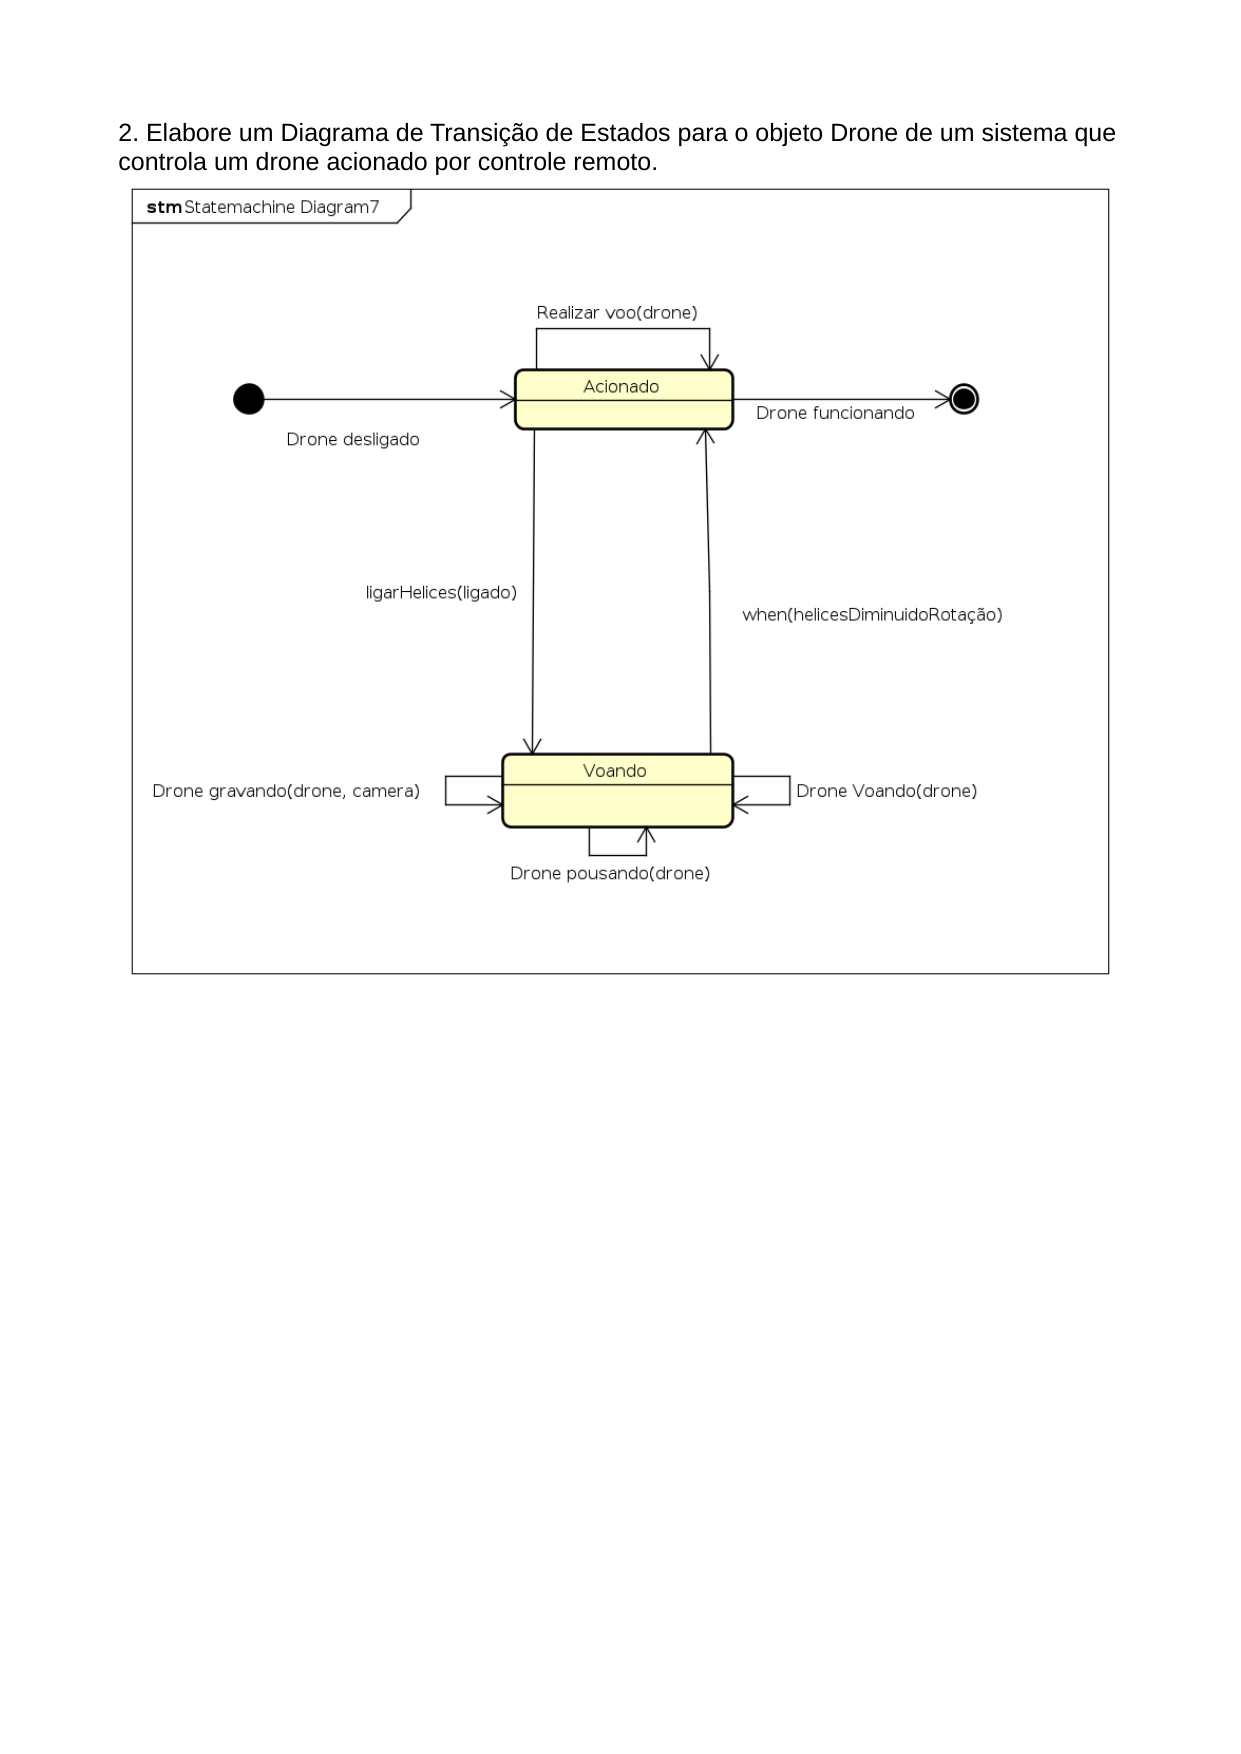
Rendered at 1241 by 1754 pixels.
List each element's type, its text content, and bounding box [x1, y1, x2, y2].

picture [118, 175, 1123, 987]
text 2. Elabore um Diagrama de Transição de Estados para o objeto Drone de um sistema que [118, 118, 1122, 147]
text controla um drone acionado por controle remoto. [118, 147, 1122, 175]
